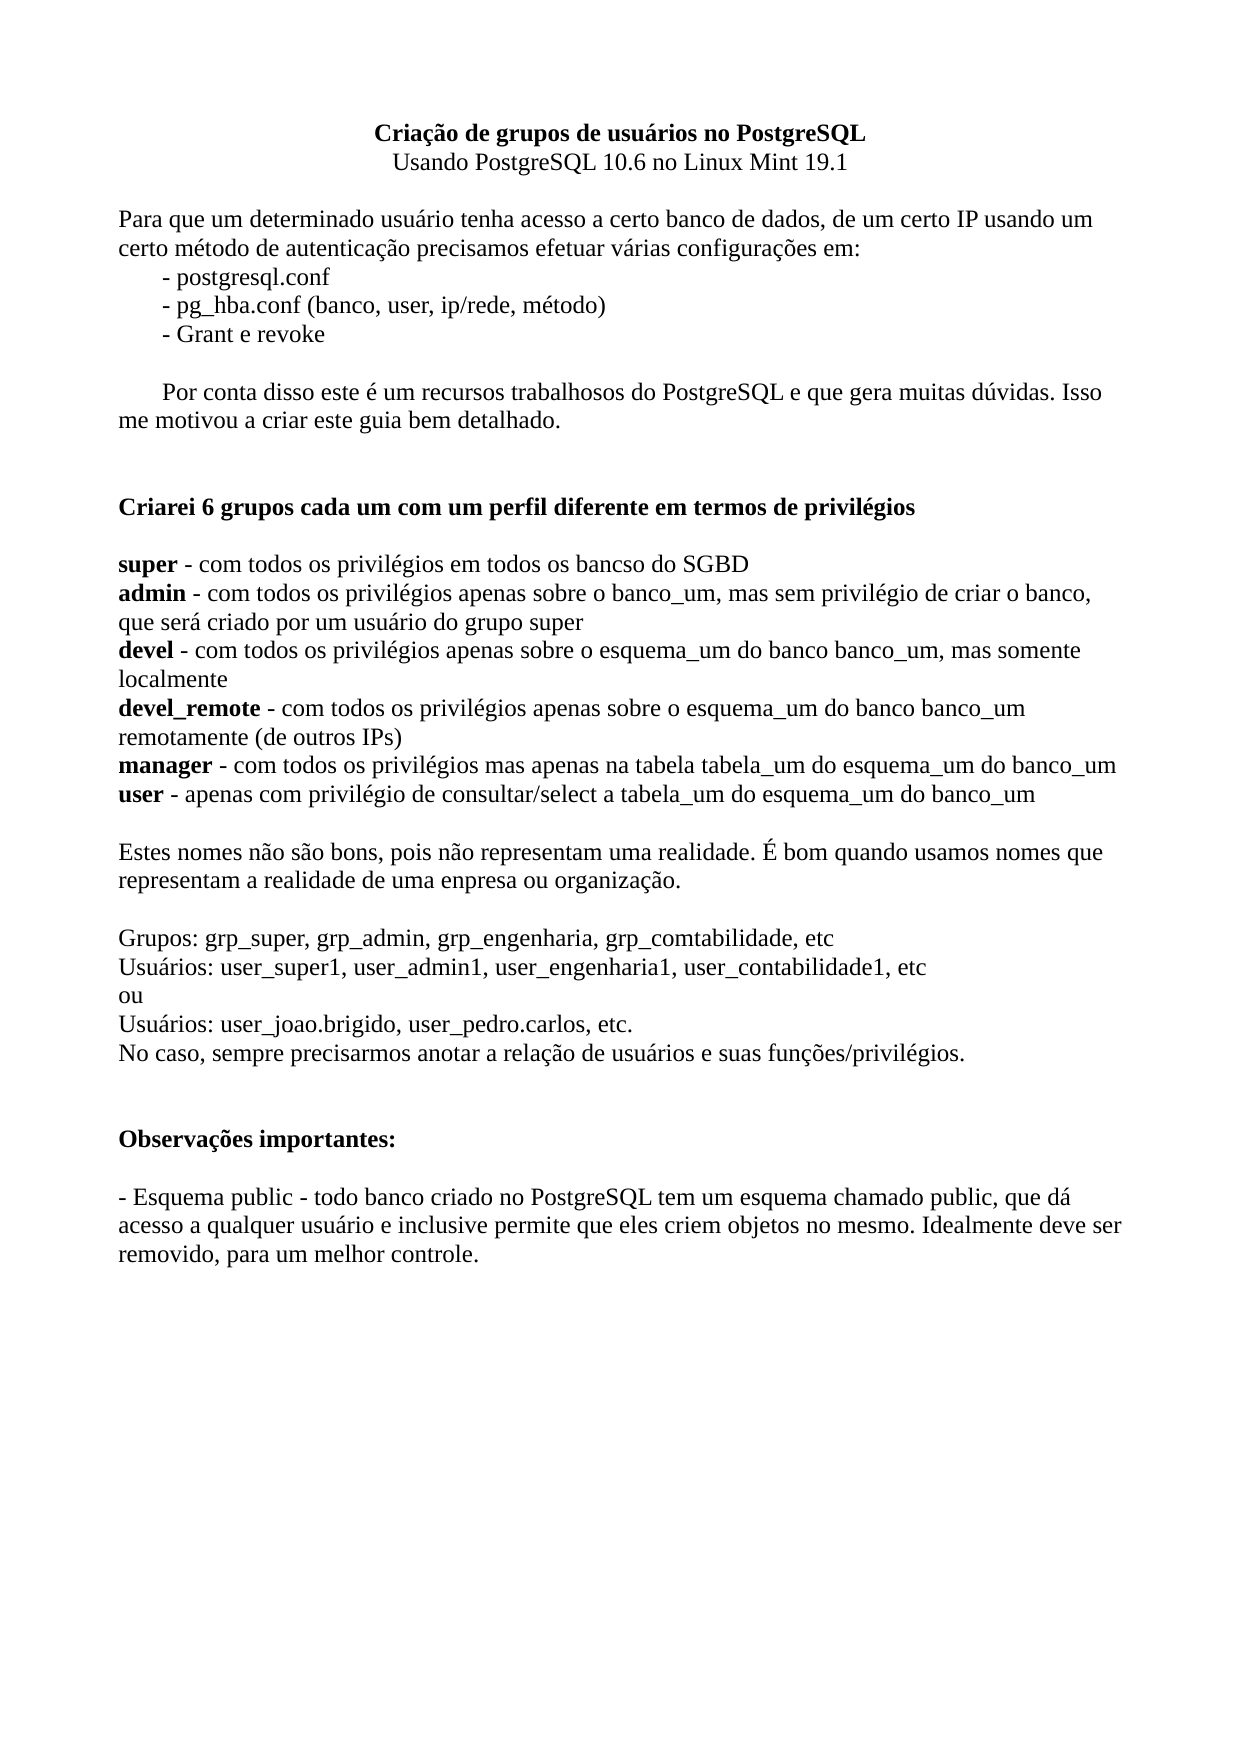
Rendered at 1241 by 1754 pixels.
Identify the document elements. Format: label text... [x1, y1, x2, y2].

text - postgresql.conf [118, 262, 1122, 291]
text Usando PostgreSQL 10.6 no Linux Mint 19.1 [118, 147, 1122, 176]
text Grupos: grp_super, grp_admin, grp_engenharia, grp_comtabilidade, etc [118, 923, 1122, 952]
text Por conta disso este é um recursos trabalhosos do PostgreSQL e que gera muitas dúvidas. Isso me motivou a criar este guia bem detalhado. [118, 377, 1122, 434]
text No caso, sempre precisarmos anotar a relação de usuários e suas funções/privilégios. [118, 1038, 1122, 1067]
text - Grant e revoke [118, 319, 1122, 348]
text Usuários: user_super1, user_admin1, user_engenharia1, user_contabilidade1, etc [118, 952, 1122, 981]
text Estes nomes não são bons, pois não representam uma realidade. É bom quando usamos nomes que representam a realidade de uma enpresa ou organização. [118, 837, 1122, 894]
text Usuários: user_joao.brigido, user_pedro.carlos, etc. [118, 1009, 1122, 1038]
text admin - com todos os privilégios apenas sobre o banco_um, mas sem privilégio de criar o banco, que será criado por um usuário do grupo super [118, 578, 1122, 636]
text devel_remote - com todos os privilégios apenas sobre o esquema_um do banco banco_um remotamente (de outros IPs) [118, 693, 1122, 751]
text super - com todos os privilégios em todos os bancso do SGBD [118, 549, 1122, 578]
text Para que um determinado usuário tenha acesso a certo banco de dados, de um certo IP usando um certo método de autenticação precisamos efetuar várias configurações em: [118, 204, 1122, 262]
text - pg_hba.conf (banco, user, ip/rede, método) [118, 291, 1122, 319]
text Criarei 6 grupos cada um com um perfil diferente em termos de privilégios [118, 492, 1122, 521]
text user - apenas com privilégio de consultar/select a tabela_um do esquema_um do banco_um [118, 779, 1122, 808]
text devel - com todos os privilégios apenas sobre o esquema_um do banco banco_um, mas somente localmente [118, 636, 1122, 693]
text Observações importantes: [118, 1124, 1122, 1153]
text - Esquema public - todo banco criado no PostgreSQL tem um esquema chamado public, que dá acesso a qualquer usuário e inclusive permite que eles criem objetos no mesmo. Idealmente deve ser removido, para um melhor controle. [118, 1182, 1122, 1268]
text manager - com todos os privilégios mas apenas na tabela tabela_um do esquema_um do banco_um [118, 751, 1122, 779]
text Criação de grupos de usuários no PostgreSQL [118, 118, 1122, 147]
text ou [118, 981, 1122, 1009]
